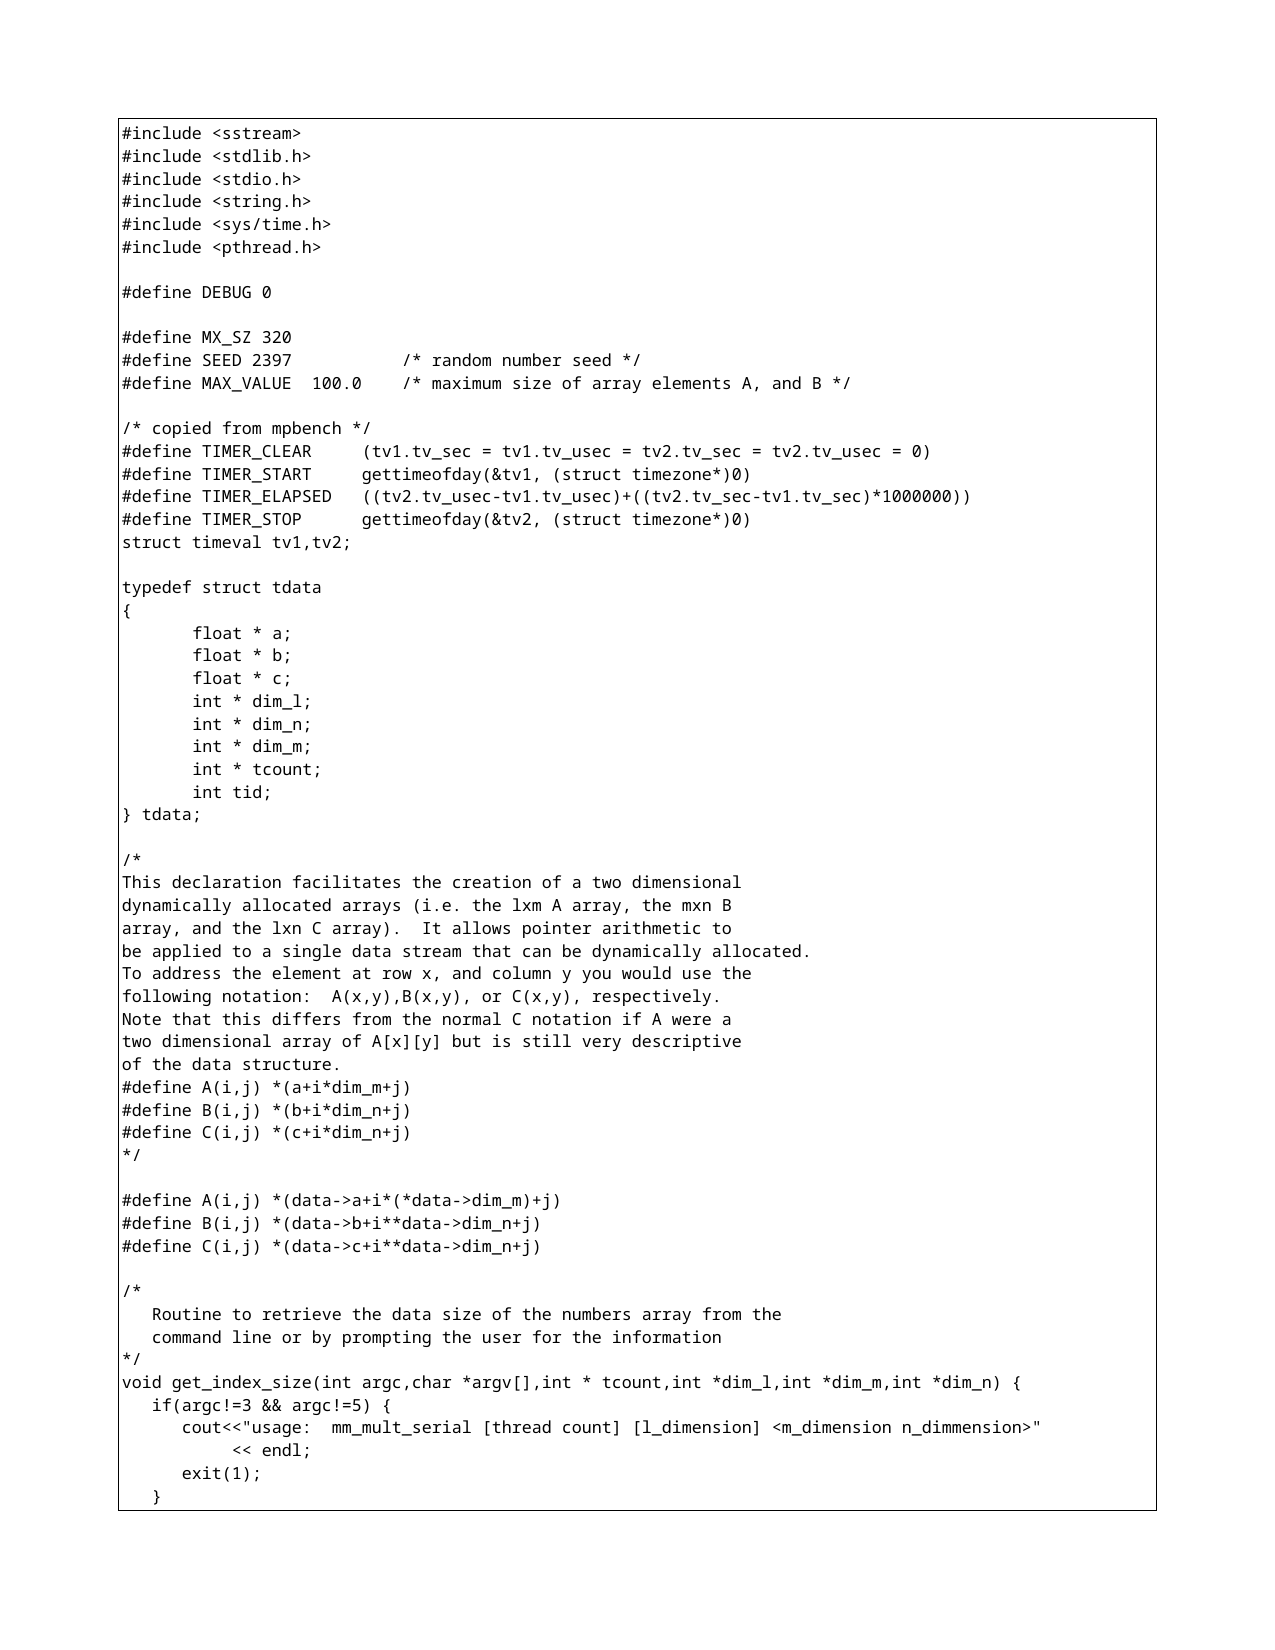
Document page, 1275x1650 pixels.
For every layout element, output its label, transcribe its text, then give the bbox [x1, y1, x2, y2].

text #define TIMER_ELAPSED ((tv2.tv_usec-tv1.tv_usec)+((tv2.tv_sec-tv1.tv_sec)*1000000)) [119, 481, 1156, 504]
text dynamically allocated arrays (i.e. the lxm A array, the mxn B [119, 890, 1156, 913]
text #include <sstream> [119, 119, 1156, 141]
text typedef struct tdata [119, 572, 1156, 595]
text } [119, 1481, 1156, 1510]
text int * tcount; [119, 754, 1156, 777]
text float * a; [119, 618, 1156, 640]
text float * b; [119, 640, 1156, 663]
text if(argc!=3 && argc!=5) { [119, 1390, 1156, 1412]
text #include <stdlib.h> [119, 141, 1156, 163]
text } tdata; [119, 799, 1156, 826]
text #include <pthread.h> [119, 232, 1156, 258]
text /* [119, 1276, 1156, 1299]
text #include <sys/time.h> [119, 209, 1156, 232]
text two dimensional array of A[x][y] but is still very descriptive [119, 1026, 1156, 1049]
text array, and the lxn C array). It allows pointer arithmetic to [119, 913, 1156, 936]
text struct timeval tv1,tv2; [119, 527, 1156, 553]
text This declaration facilitates the creation of a two dimensional [119, 867, 1156, 890]
text following notation: A(x,y),B(x,y), or C(x,y), respectively. [119, 981, 1156, 1004]
text << endl; [119, 1435, 1156, 1458]
text /* [119, 845, 1156, 867]
text float * c; [119, 663, 1156, 686]
text #define DEBUG 0 [119, 277, 1156, 303]
text */ [119, 1344, 1156, 1367]
text #define MAX_VALUE 100.0 /* maximum size of array elements A, and B */ [119, 368, 1156, 394]
text #define TIMER_STOP gettimeofday(&tv2, (struct timezone*)0) [119, 504, 1156, 527]
text Note that this differs from the normal C notation if A were a [119, 1004, 1156, 1026]
text #define SEED 2397 /* random number seed */ [119, 345, 1156, 368]
text #define A(i,j) *(data->a+i*(*data->dim_m)+j) [119, 1185, 1156, 1208]
text To address the element at row x, and column y you would use the [119, 958, 1156, 981]
text void get_index_size(int argc,char *argv[],int * tcount,int *dim_l,int *dim_m,int *dim_n) { [119, 1367, 1156, 1390]
text #include <string.h> [119, 186, 1156, 209]
text command line or by prompting the user for the information [119, 1322, 1156, 1344]
text Routine to retrieve the data size of the numbers array from the [119, 1299, 1156, 1322]
text int * dim_l; [119, 686, 1156, 708]
text cout<<"usage: mm_mult_serial [thread count] [l_dimension] <m_dimension n_dimmension>" [119, 1412, 1156, 1435]
text of the data structure. [119, 1049, 1156, 1072]
text { [119, 595, 1156, 618]
text int * dim_m; [119, 731, 1156, 754]
text int * dim_n; [119, 708, 1156, 731]
text #define C(i,j) *(data->c+i**data->dim_n+j) [119, 1231, 1156, 1257]
text #define TIMER_START gettimeofday(&tv1, (struct timezone*)0) [119, 459, 1156, 481]
text #define A(i,j) *(a+i*dim_m+j) [119, 1072, 1156, 1094]
text #include <stdio.h> [119, 163, 1156, 186]
text #define MX_SZ 320 [119, 322, 1156, 345]
text #define TIMER_CLEAR (tv1.tv_sec = tv1.tv_usec = tv2.tv_sec = tv2.tv_usec = 0) [119, 436, 1156, 459]
text /* copied from mpbench */ [119, 413, 1156, 436]
text #define B(i,j) *(data->b+i**data->dim_n+j) [119, 1208, 1156, 1231]
text int tid; [119, 777, 1156, 799]
text #define B(i,j) *(b+i*dim_n+j) [119, 1094, 1156, 1117]
text #define C(i,j) *(c+i*dim_n+j) [119, 1117, 1156, 1140]
text */ [119, 1140, 1156, 1166]
text exit(1); [119, 1458, 1156, 1481]
text be applied to a single data stream that can be dynamically allocated. [119, 936, 1156, 958]
